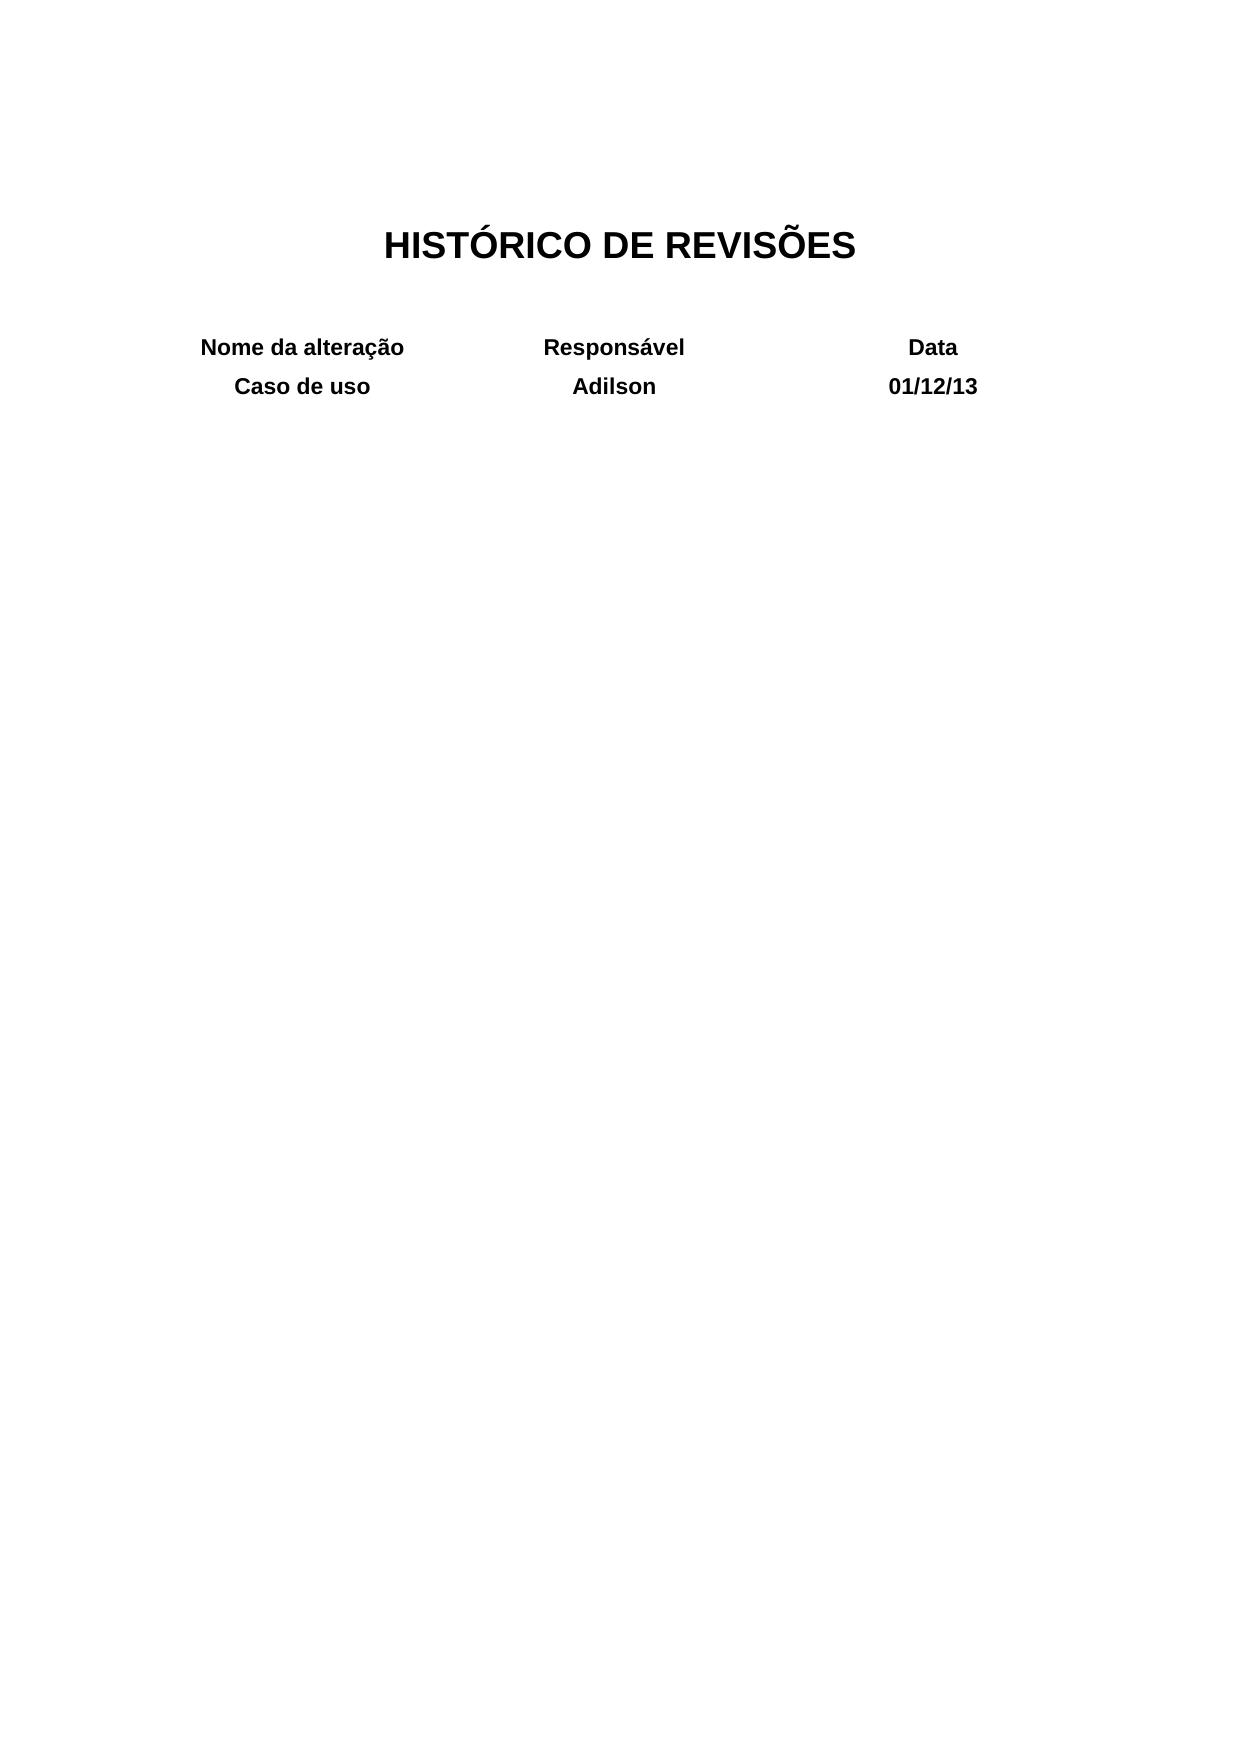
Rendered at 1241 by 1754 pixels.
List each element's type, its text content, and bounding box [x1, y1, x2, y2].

table_header Responsável [455, 328, 773, 367]
table_cell [455, 406, 773, 445]
table_cell [150, 406, 454, 445]
table_header Data [773, 328, 1092, 367]
table_cell 12/01/13 [773, 367, 1092, 406]
table_header Nome da alteração [150, 328, 454, 367]
table_cell Adilson [455, 367, 773, 406]
table_cell Caso de uso [150, 367, 454, 406]
table_cell [773, 406, 1092, 445]
text HISTÓRICO DE REVISÕES [148, 223, 1092, 266]
